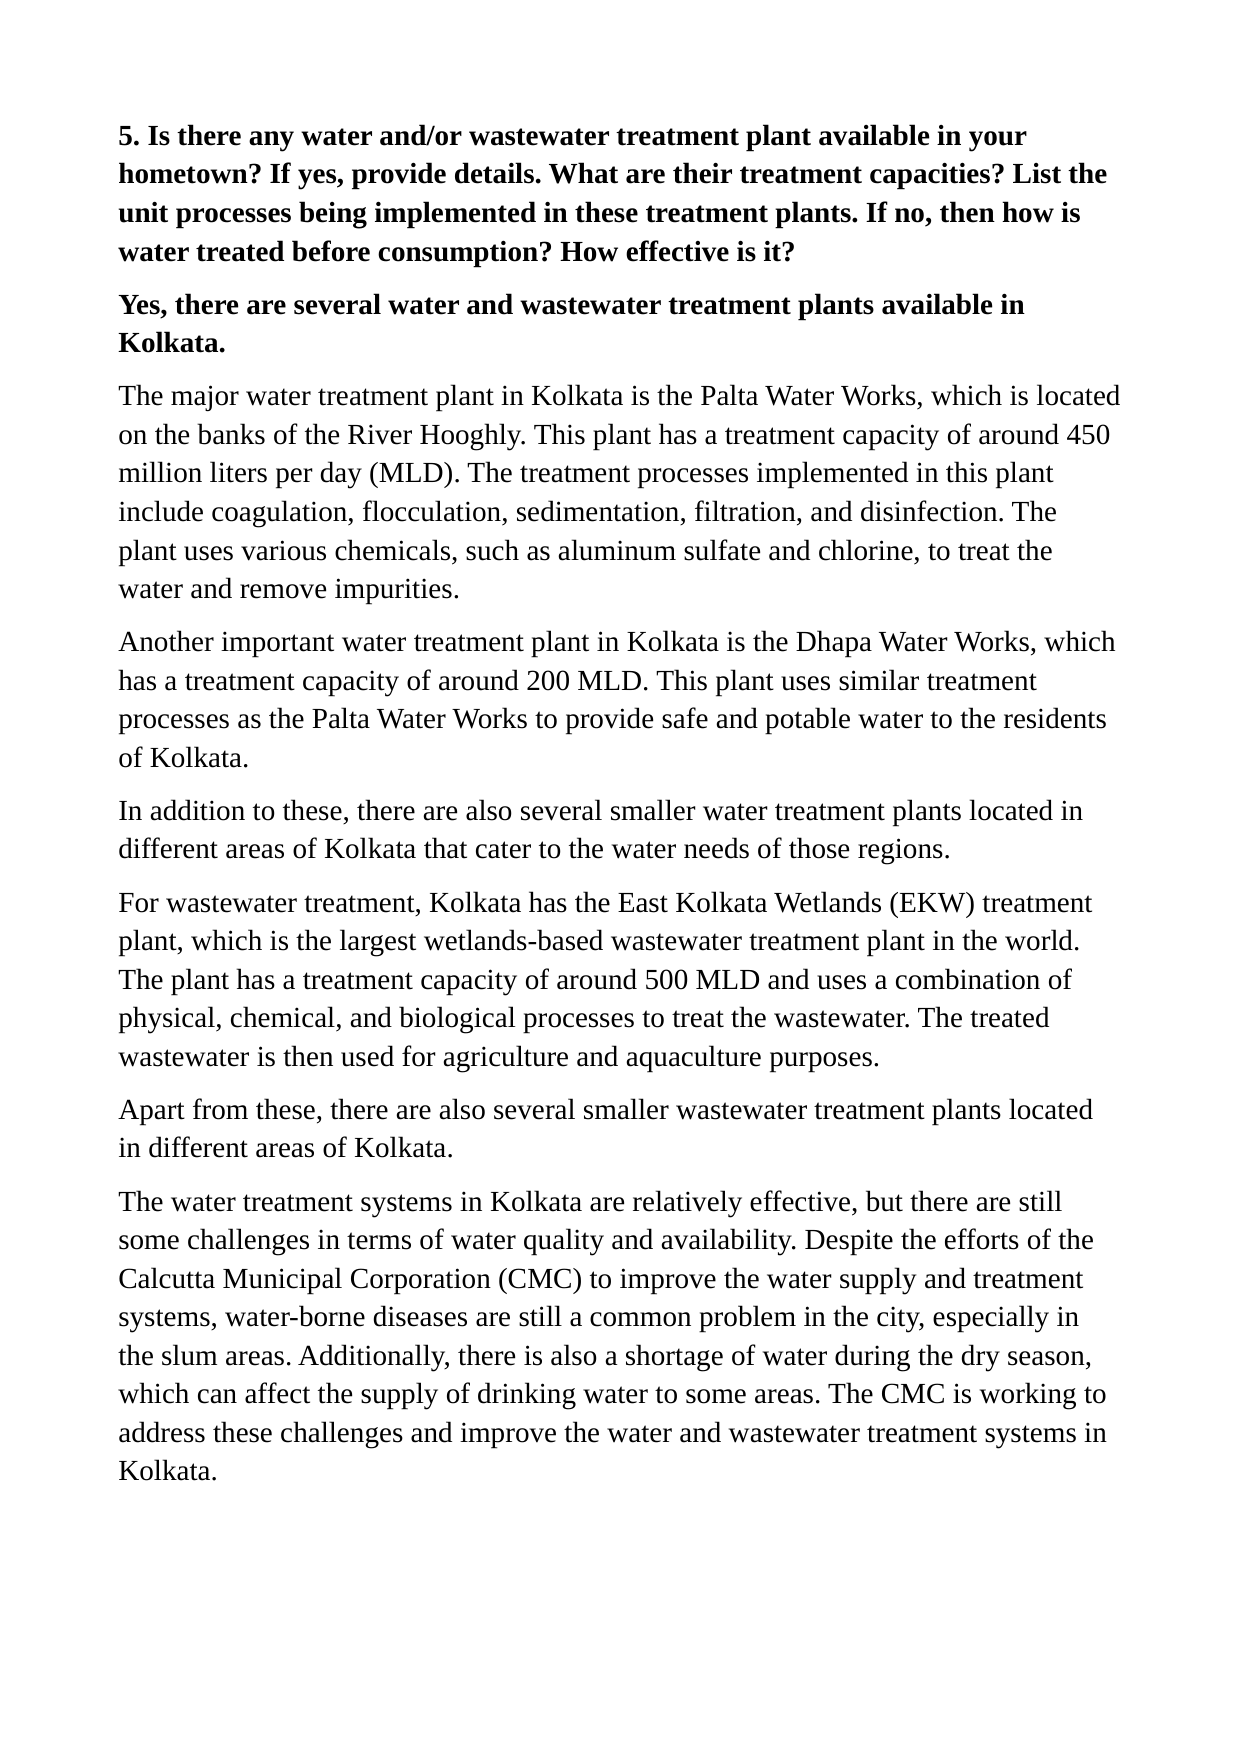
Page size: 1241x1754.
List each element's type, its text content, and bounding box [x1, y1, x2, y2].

text The major water treatment plant in Kolkata is the Palta Water Works, which is located on the banks of the River Hooghly. This plant has a treatment capacity of around 450 million liters per day (MLD). The treatment processes implemented in this plant include coagulation, flocculation, sedimentation, filtration, and disinfection. The plant uses various chemicals, such as aluminum sulfate and chlorine, to treat the water and remove impurities. [118, 378, 1122, 605]
text Another important water treatment plant in Kolkata is the Dhapa Water Works, which has a treatment capacity of around 200 MLD. This plant uses similar treatment processes as the Palta Water Works to provide safe and potable water to the residents of Kolkata. [118, 624, 1122, 773]
text The water treatment systems in Kolkata are relatively effective, but there are still some challenges in terms of water quality and availability. Despite the efforts of the Calcutta Municipal Corporation (CMC) to improve the water supply and treatment systems, water-borne diseases are still a common problem in the city, especially in the slum areas. Additionally, there is also a shortage of water during the dry season, which can affect the supply of drinking water to some areas. The CMC is working to address these challenges and improve the water and wastewater treatment systems in Kolkata. [118, 1184, 1122, 1487]
text Yes, there are several water and wastewater treatment plants available in Kolkata. [118, 287, 1122, 359]
text Apart from these, there are also several smaller wastewater treatment plants located in different areas of Kolkata. [118, 1092, 1122, 1164]
text For wastewater treatment, Kolkata has the East Kolkata Wetlands (EKW) treatment plant, which is the largest wetlands-based wastewater treatment plant in the world. The plant has a treatment capacity of around 500 MLD and uses a combination of physical, chemical, and biological processes to treat the wastewater. The treated wastewater is then used for agriculture and aquaculture purposes. [118, 885, 1122, 1072]
text In addition to these, there are also several smaller water treatment plants located in different areas of Kolkata that cater to the water needs of those regions. [118, 793, 1122, 865]
text 5. Is there any water and/or wastewater treatment plant available in your hometown? If yes, provide details. What are their treatment capacities? List the unit processes being implemented in these treatment plants. If no, then how is water treated before consumption? How effective is it? [118, 118, 1122, 267]
